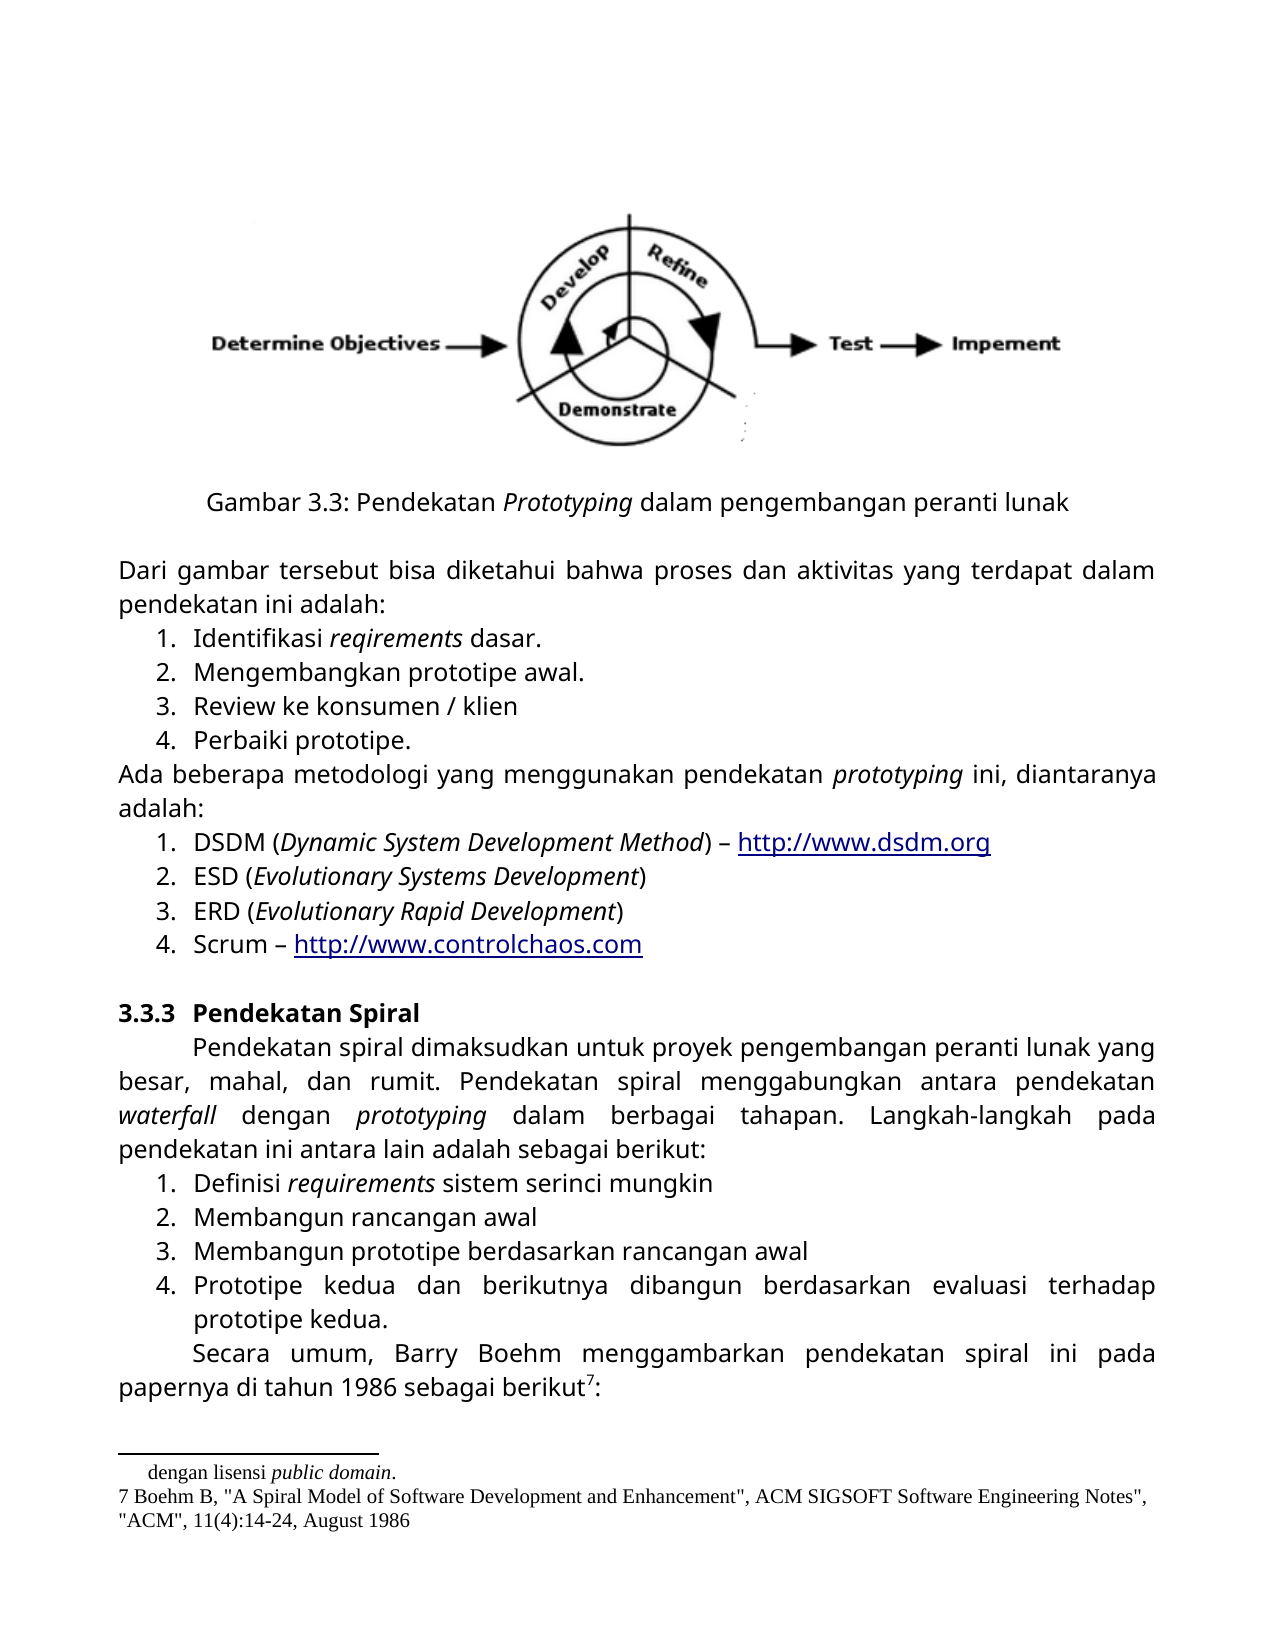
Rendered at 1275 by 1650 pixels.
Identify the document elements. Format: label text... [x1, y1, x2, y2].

list DSDM (Dynamic System Development Method) – http://www.dsdm.org [156, 825, 1157, 859]
text Secara umum, Barry Boehm menggambarkan pendekatan spiral ini pada papernya di tahun 1986 sebagai berikut: [118, 1336, 1157, 1404]
text Ada beberapa metodologi yang menggunakan pendekatan prototyping ini, diantaranya adalah: [118, 757, 1157, 825]
text Gambar 3.3: Pendekatan Prototyping dalam pengembangan peranti lunak [118, 484, 1157, 518]
list Membangun rancangan awal [156, 1200, 1157, 1234]
list Membangun prototipe berdasarkan rancangan awal [156, 1234, 1157, 1268]
text Pendekatan spiral dimaksudkan untuk proyek pengembangan peranti lunak yang besar, mahal, dan rumit. Pendekatan spiral menggabungkan antara pendekatan waterfall dengan prototyping dalam berbagai tahapan. Langkah-langkah pada pendekatan ini antara lain adalah sebagai berikut: [118, 1029, 1157, 1166]
list Scrum – http://www.controlchaos.com [156, 927, 1157, 961]
list ESD (Evolutionary Systems Development) [156, 859, 1157, 893]
list Review ke konsumen / klien [156, 689, 1157, 723]
list Perbaiki prototipe. [156, 723, 1157, 757]
list ERD (Evolutionary Rapid Development) [156, 893, 1157, 927]
text Dari gambar tersebut bisa diketahui bahwa proses dan aktivitas yang terdapat dalam pendekatan ini adalah: [118, 552, 1157, 621]
picture [202, 186, 1073, 451]
text 3.3.3 Pendekatan Spiral [118, 995, 1157, 1029]
text Boehm B, "A Spiral Model of Software Development and Enhancement", ACM SIGSOFT Software Engineering Notes", "ACM", 11(4):14-24, August 1986 [118, 1484, 1157, 1532]
list Prototipe kedua dan berikutnya dibangun berdasarkan evaluasi terhadap prototipe kedua. [156, 1268, 1157, 1336]
list Identifikasi reqirements dasar. [156, 621, 1157, 655]
list Mengembangkan prototipe awal. [156, 655, 1157, 689]
list Definisi requirements sistem serinci mungkin [156, 1166, 1157, 1200]
text dengan lisensi public domain. [118, 1460, 1157, 1484]
